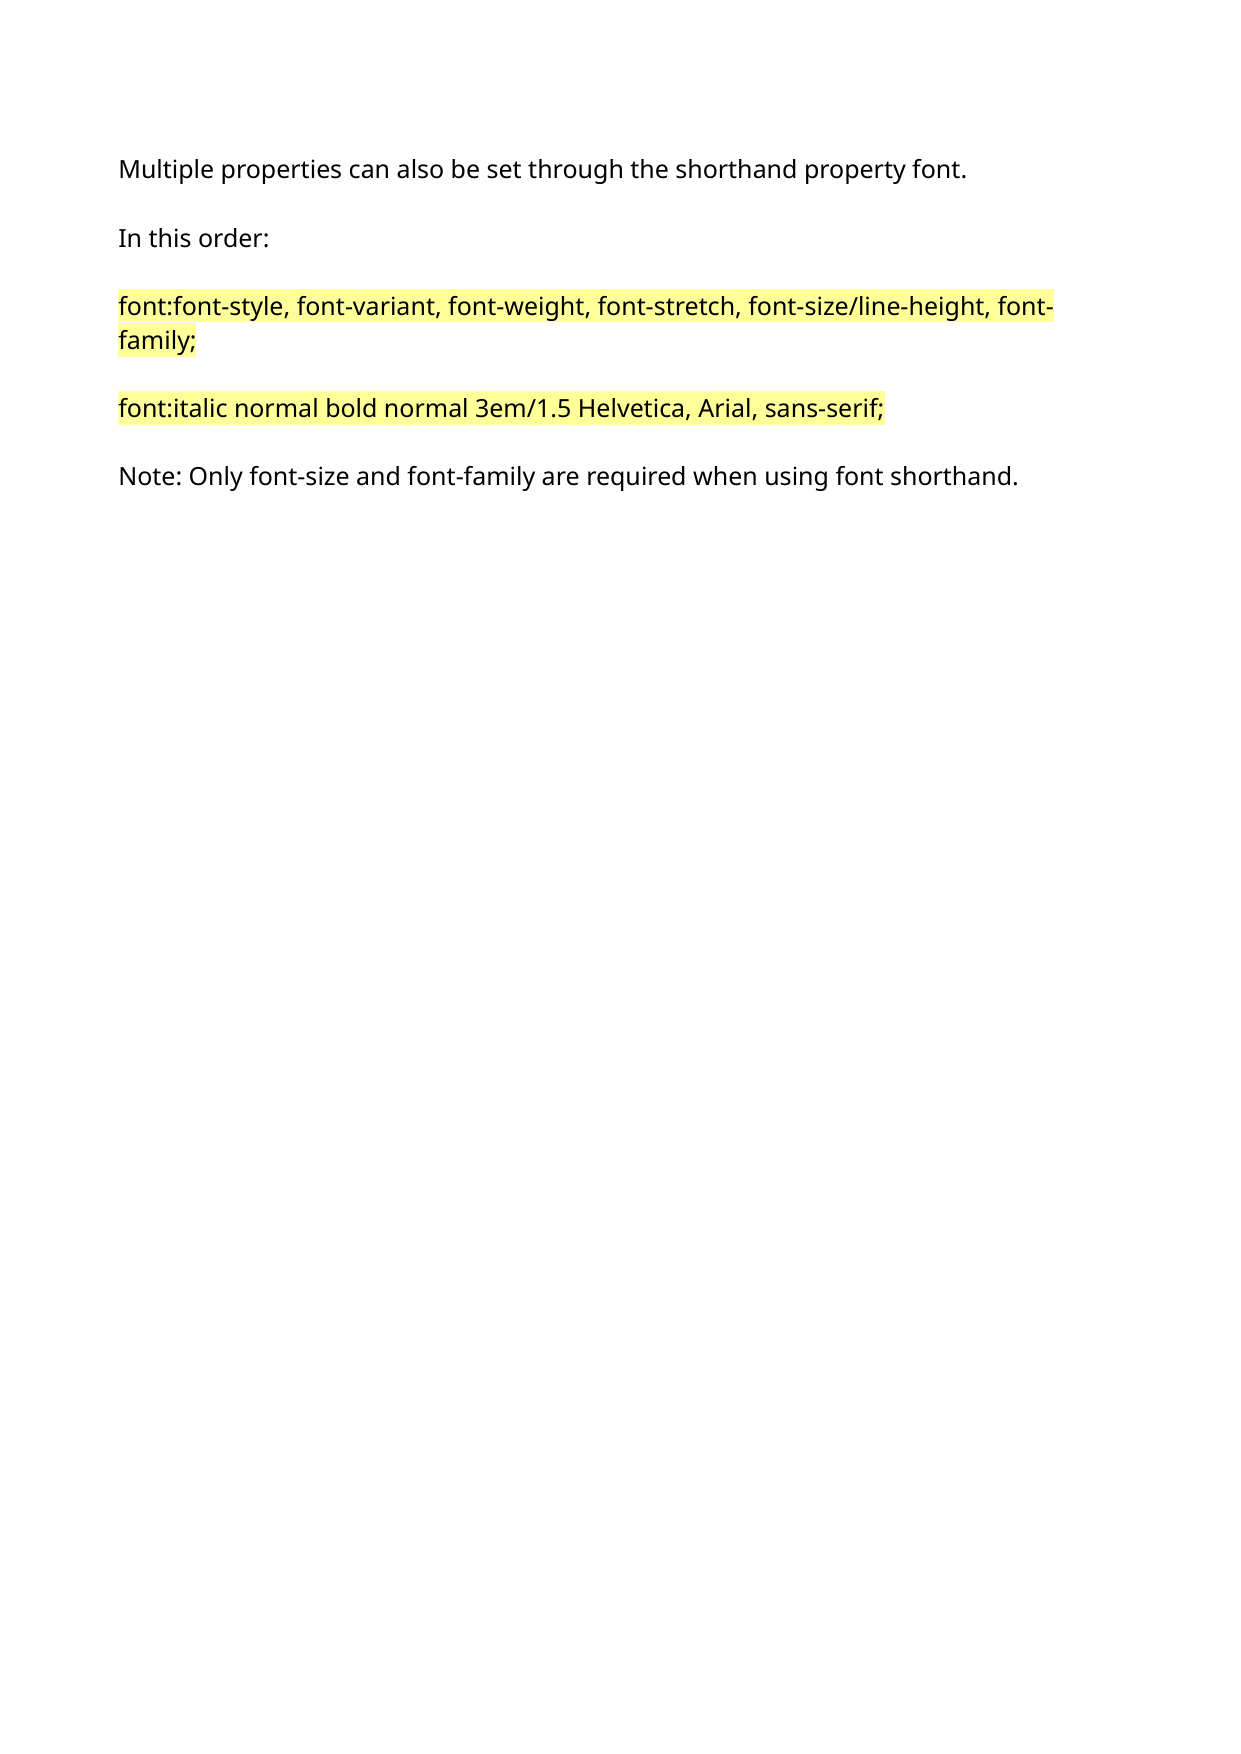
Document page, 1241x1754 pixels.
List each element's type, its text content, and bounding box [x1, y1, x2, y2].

text In this order: [118, 220, 1122, 254]
text Note: Only font-size and font-family are required when using font shorthand. [118, 459, 1122, 493]
text Multiple properties can also be set through the shorthand property font. [118, 152, 1122, 186]
text font:italic normal bold normal 3em/1.5 Helvetica, Arial, sans-serif; [118, 391, 1122, 425]
text font:font-style, font-variant, font-weight, font-stretch, font-size/line-height, font-family; [118, 288, 1122, 357]
